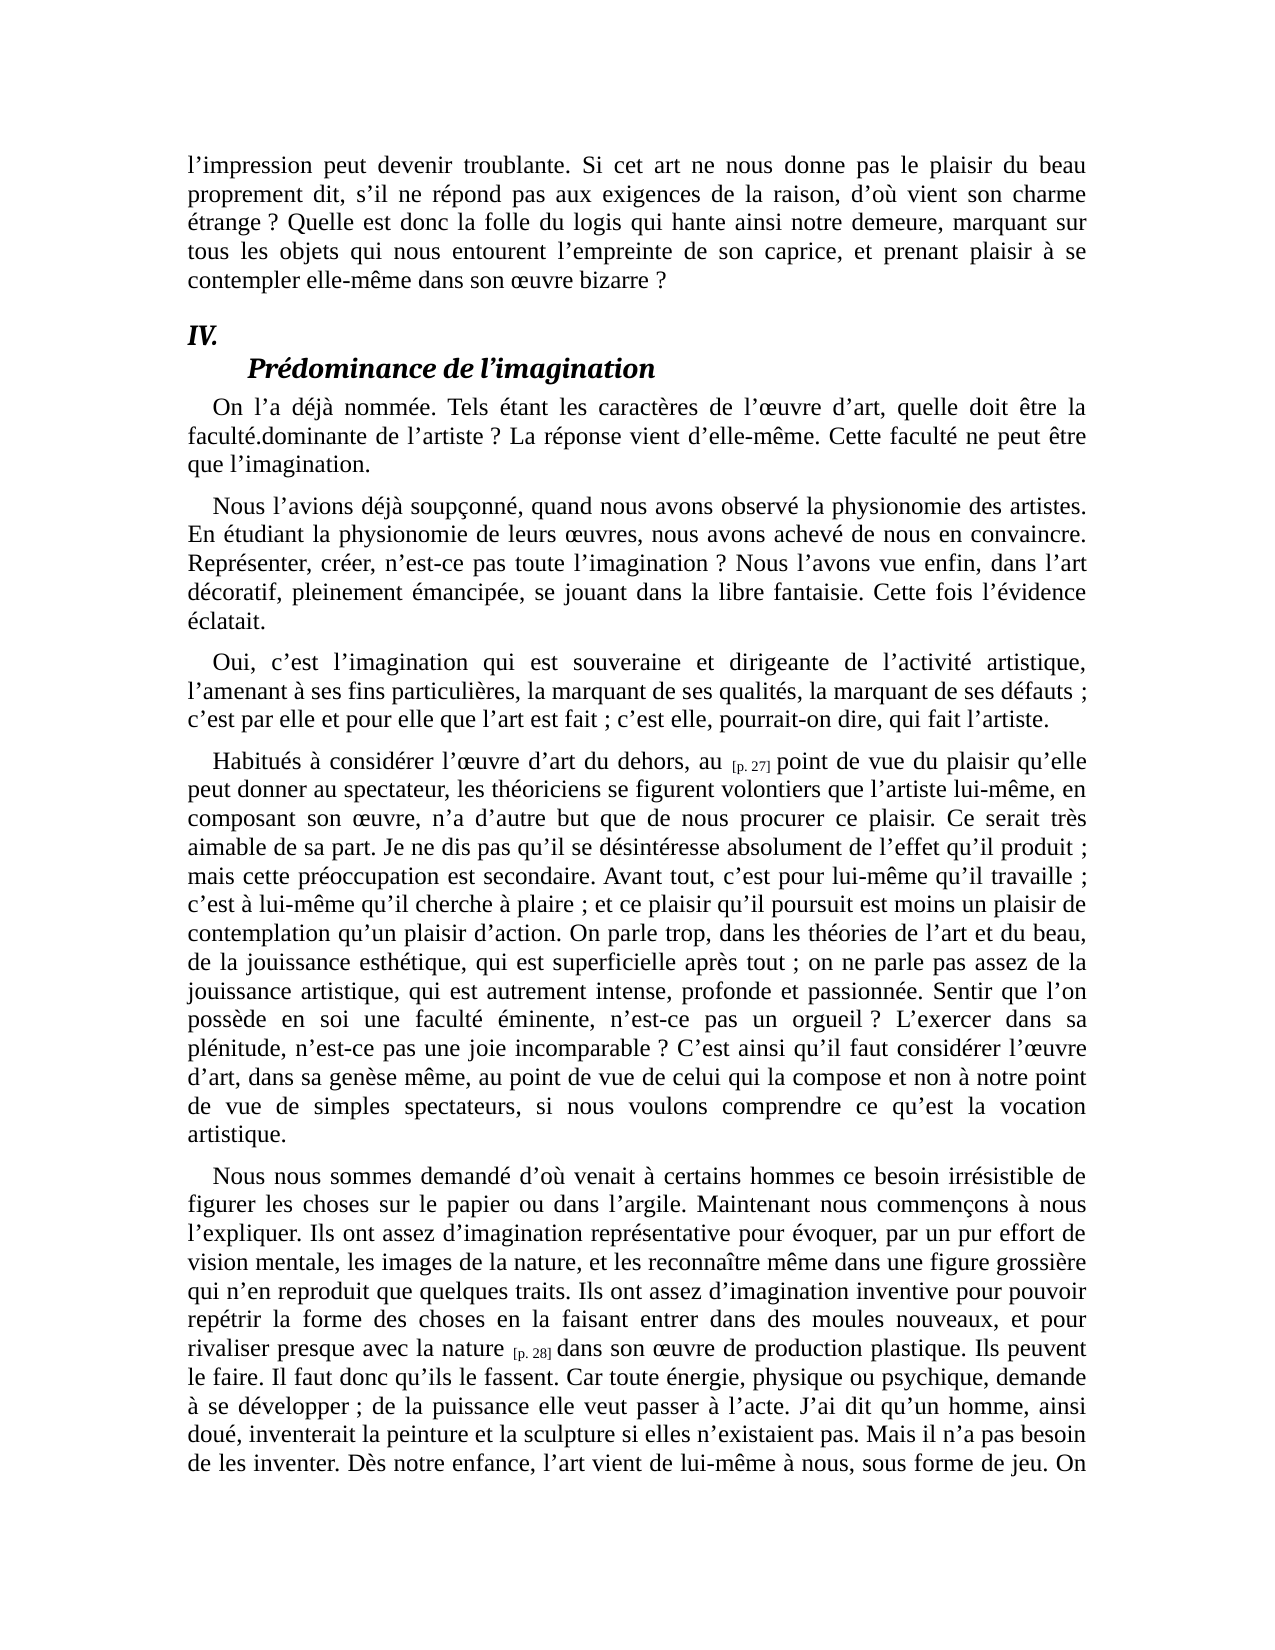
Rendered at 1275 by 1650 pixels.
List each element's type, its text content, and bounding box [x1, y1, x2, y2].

text Nous l’avions déjà soupçonné, quand nous avons observé la physionomie des artistes. En étudiant la physionomie de leurs œuvres, nous avons achevé de nous en convaincre. Représenter, créer, n’est-ce pas toute l’imagination ? Nous l’avons vue enfin, dans l’art décoratif, pleinement émancipée, se jouant dans la libre fantaisie. Cette fois l’évidence éclatait. [187, 491, 1087, 634]
subtitle IV. Prédominance de l’imagination [187, 319, 1087, 386]
text On l’a déjà nommée. Tels étant les caractères de l’œuvre d’art, quelle doit être la faculté.dominante de l’artiste ? La réponse vient d’elle-même. Cette faculté ne peut être que l’imagination. [187, 392, 1087, 478]
text l’impression peut devenir troublante. Si cet art ne nous donne pas le plaisir du beau proprement dit, s’il ne répond pas aux exigences de la raison, d’où vient son charme étrange ? Quelle est donc la folle du logis qui hante ainsi notre demeure, marquant sur tous les objets qui nous entourent l’empreinte de son caprice, et prenant plaisir à se contempler elle-même dans son œuvre bizarre ? [187, 150, 1087, 294]
text Habitués à considérer l’œuvre d’art du dehors, au [p. 27] point de vue du plaisir qu’elle peut donner au spectateur, les théoriciens se figurent volontiers que l’artiste lui-même, en composant son œuvre, n’a d’autre but que de nous procurer ce plaisir. Ce serait très aimable de sa part. Je ne dis pas qu’il se désintéresse absolument de l’effet qu’il produit ; mais cette préoccupation est secondaire. Avant tout, c’est pour lui-même qu’il travaille ; c’est à lui-même qu’il cherche à plaire ; et ce plaisir qu’il poursuit est moins un plaisir de contemplation qu’un plaisir d’action. On parle trop, dans les théories de l’art et du beau, de la jouissance esthétique, qui est superficielle après tout ; on ne parle pas assez de la jouissance artistique, qui est autrement intense, profonde et passionnée. Sentir que l’on possède en soi une faculté éminente, n’est-ce pas un orgueil ? L’exercer dans sa plénitude, n’est-ce pas une joie incomparable ? C’est ainsi qu’il faut considérer l’œuvre d’art, dans sa genèse même, au point de vue de celui qui la compose et non à notre point de vue de simples spectateurs, si nous voulons comprendre ce qu’est la vocation artistique. [187, 746, 1087, 1148]
text Nous nous sommes demandé d’où venait à certains hommes ce besoin irrésistible de figurer les choses sur le papier ou dans l’argile. Maintenant nous commençons à nous l’expliquer. Ils ont assez d’imagination représentative pour évoquer, par un pur effort de vision mentale, les images de la nature, et les reconnaître même dans une figure grossière qui n’en reproduit que quelques traits. Ils ont assez d’imagination inventive pour pouvoir repétrir la forme des choses en la faisant entrer dans des moules nouveaux, et pour rivaliser presque avec la nature [p. 28] dans son œuvre de production plastique. Ils peuvent le faire. Il faut donc qu’ils le fassent. Car toute énergie, physique ou psychique, demande à se développer ; de la puissance elle veut passer à l’acte. J’ai dit qu’un homme, ainsi doué, inventerait la peinture et la sculpture si elles n’existaient pas. Mais il n’a pas besoin de les inventer. Dès notre enfance, l’art vient de lui-même à nous, sous forme de jeu. On [187, 1161, 1087, 1477]
text Oui, c’est l’imagination qui est souveraine et dirigeante de l’activité artistique, l’amenant à ses fins particulières, la marquant de ses qualités, la marquant de ses défauts ; c’est par elle et pour elle que l’art est fait ; c’est elle, pourrait-on dire, qui fait l’artiste. [187, 647, 1087, 733]
